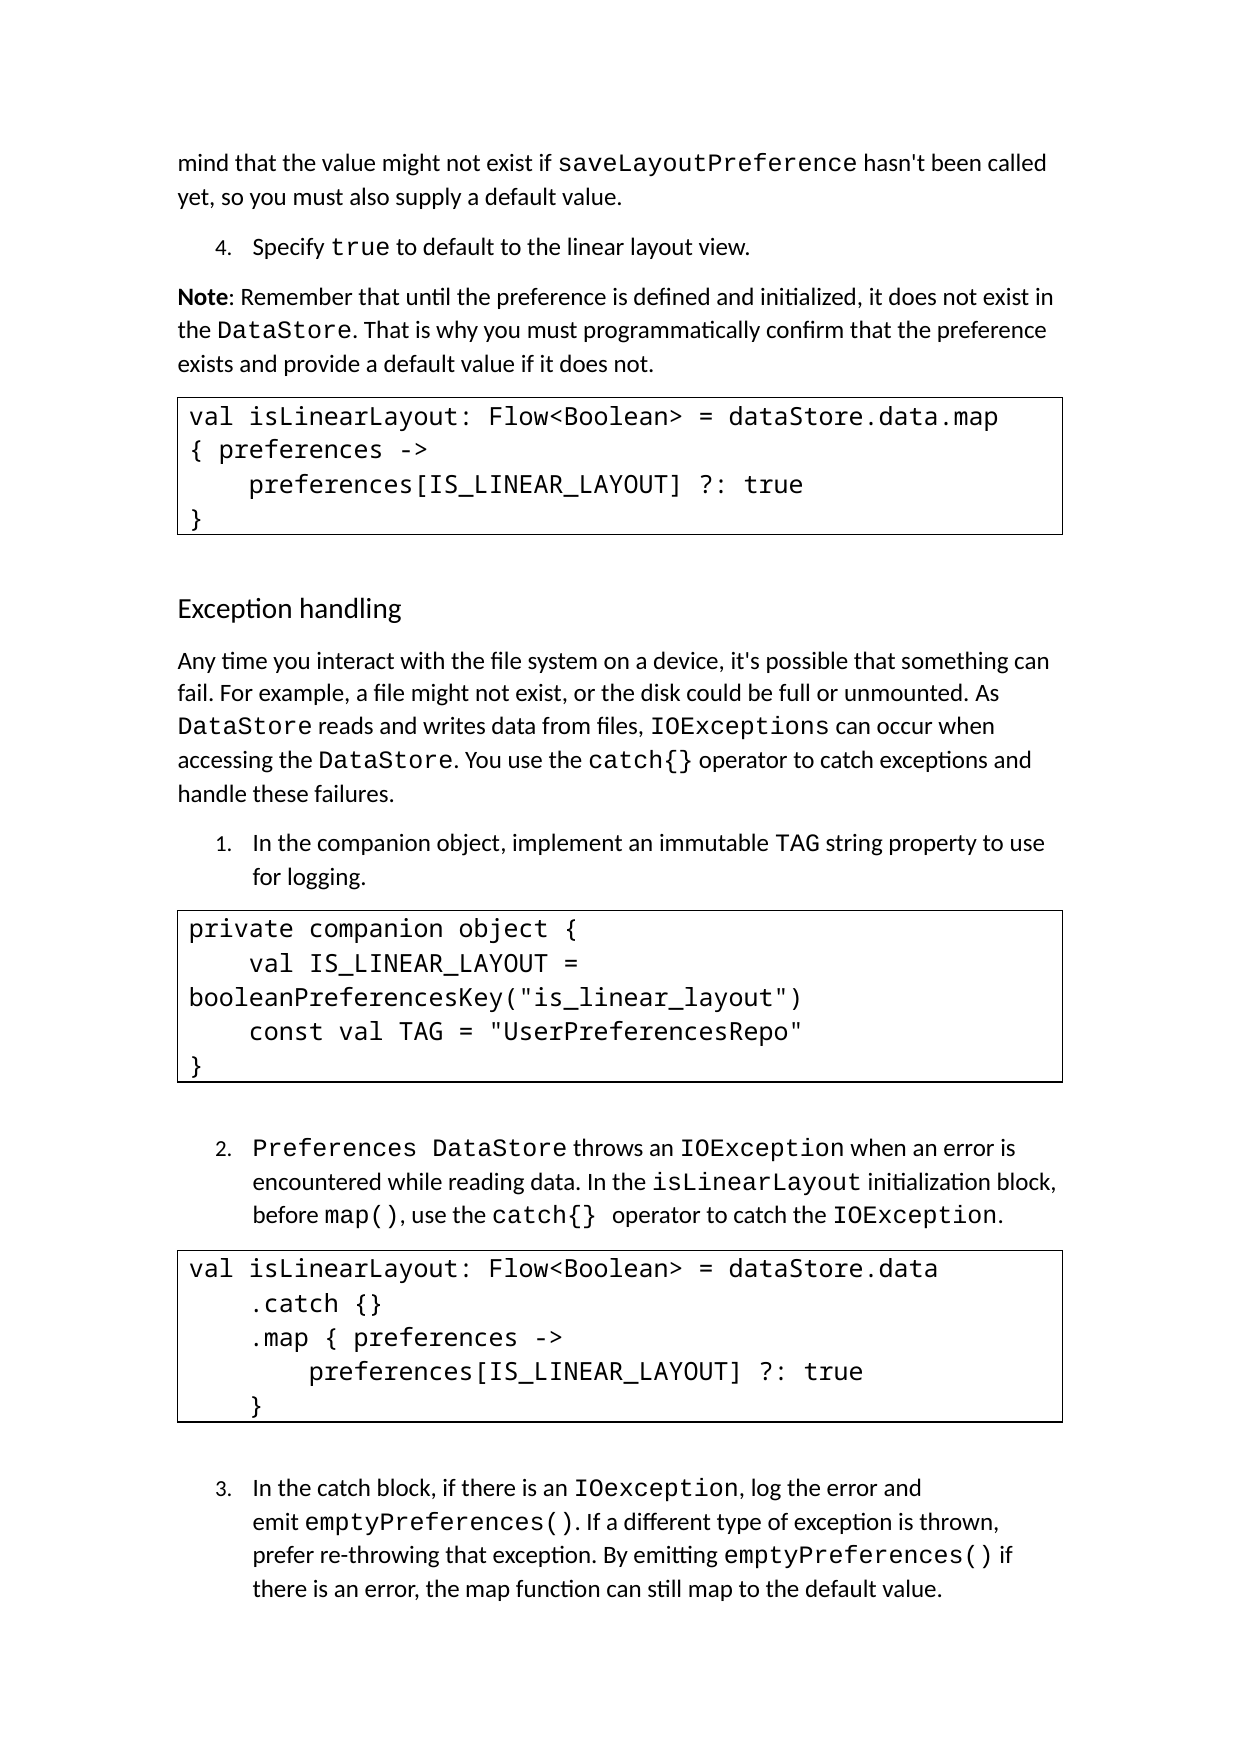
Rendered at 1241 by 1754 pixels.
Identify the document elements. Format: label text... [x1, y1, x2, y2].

list In the catch block, if there is an IOexception, log the error and emit emptyPreferences(). If a different type of exception is thrown, prefer re-throwing that exception. By emitting emptyPreferences() if there is an error, the map function can still map to the default value. [215, 1472, 1063, 1604]
text Any time you interact with the file system on a device, it's possible that something can fail. For example, a file might not exist, or the disk could be full or unmounted. As DataStore reads and writes data from files, IOExceptions can occur when accessing the DataStore. You use the catch{} operator to catch exceptions and handle these failures. [177, 645, 1063, 808]
list Preferences DataStore throws an IOException when an error is encountered while reading data. In the isLinearLayout initialization block, before map(), use the catch{} operator to catch the IOException. [215, 1132, 1063, 1231]
text Note: Remember that until the preference is defined and initialized, it does not exist in the DataStore. That is why you must programmatically confirm that the preference exists and provide a default value if it does not. [177, 281, 1063, 378]
table_header val isLinearLayout: Flow<Boolean> = dataStore.data.map { preferences -> preferences[IS_LINEAR_LAYOUT] ?: true } [178, 398, 1062, 534]
list In the companion object, implement an immutable TAG string property to use for logging. [215, 827, 1063, 891]
table_header private companion object { val IS_LINEAR_LAYOUT = booleanPreferencesKey("is_linear_layout") const val TAG = "UserPreferencesRepo" } [178, 911, 1062, 1081]
text Exception handling [177, 590, 1063, 626]
list Specify true to default to the linear layout view. [215, 231, 1063, 262]
table_header val isLinearLayout: Flow<Boolean> = dataStore.data .catch {} .map { preferences -> preferences[IS_LINEAR_LAYOUT] ?: true } [178, 1251, 1062, 1421]
text mind that the value might not exist if saveLayoutPreference hasn't been called yet, so you must also supply a default value. [177, 148, 1063, 212]
